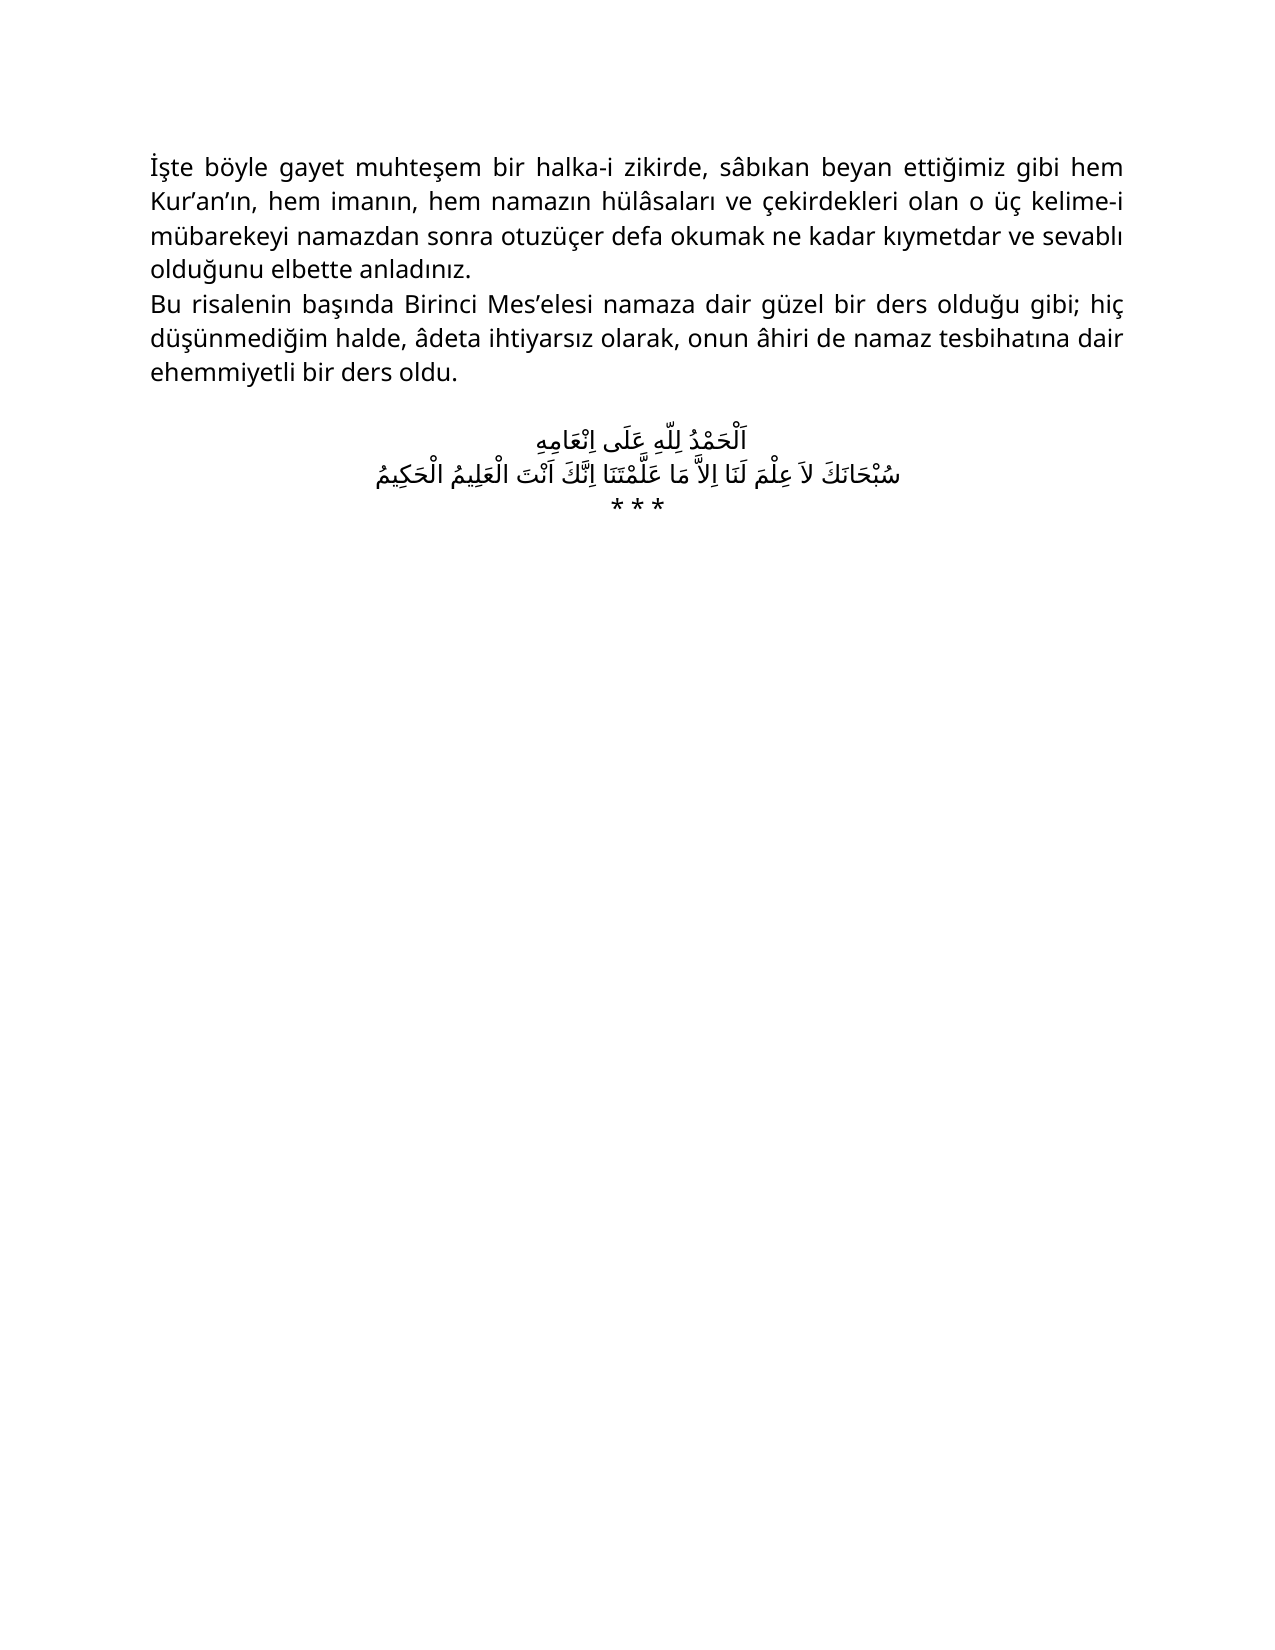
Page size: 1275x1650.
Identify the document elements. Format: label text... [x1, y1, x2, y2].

text سُبْحَانَكَ لاَ عِلْمَ لَنَا اِلاَّ مَا عَلَّمْتَنَا اِنَّكَ اَنْتَ الْعَلِيمُ الْحَكِيمُ [150, 457, 1125, 491]
text İşte böyle gayet muhteşem bir halka-i zikirde, sâbıkan beyan ettiğimiz gibi hem Kur’an’ın, hem imanın, hem namazın hülâsaları ve çekirdekleri olan o üç kelime-i mübarekeyi namazdan sonra otuzüçer defa okumak ne kadar kıymetdar ve sevablı olduğunu elbette anladınız. [150, 150, 1125, 286]
text * * * [150, 491, 1125, 525]
text Bu risalenin başında Birinci Mes’elesi namaza dair güzel bir ders olduğu gibi; hiç düşünmediğim halde, âdeta ihtiyarsız olarak, onun âhiri de namaz tesbihatına dair ehemmiyetli bir ders oldu. [150, 286, 1125, 388]
text اَلْحَمْدُ لِلّهِ عَلَى اِنْعَامِهِ [150, 388, 1125, 457]
